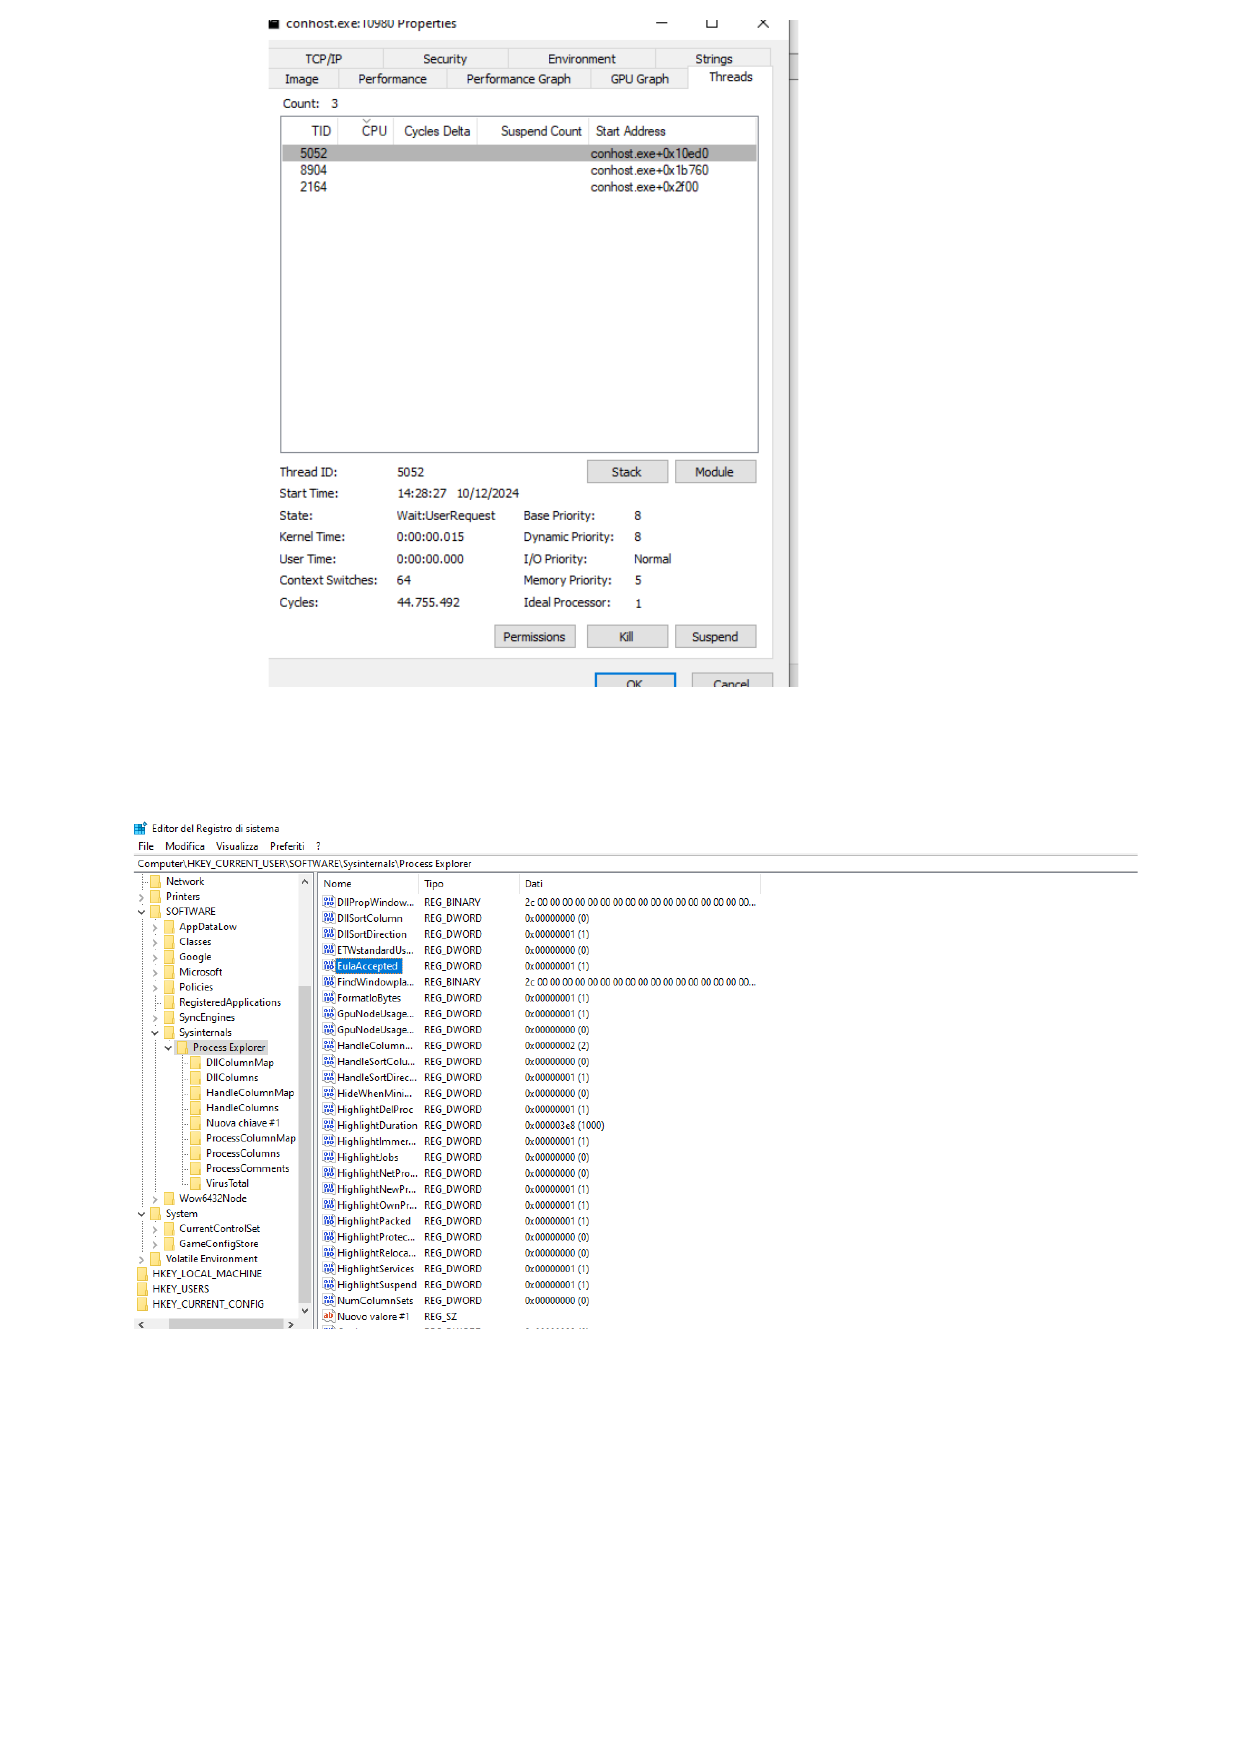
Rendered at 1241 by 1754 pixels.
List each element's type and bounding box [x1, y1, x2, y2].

picture [268, 20, 799, 687]
picture [133, 820, 1138, 1329]
